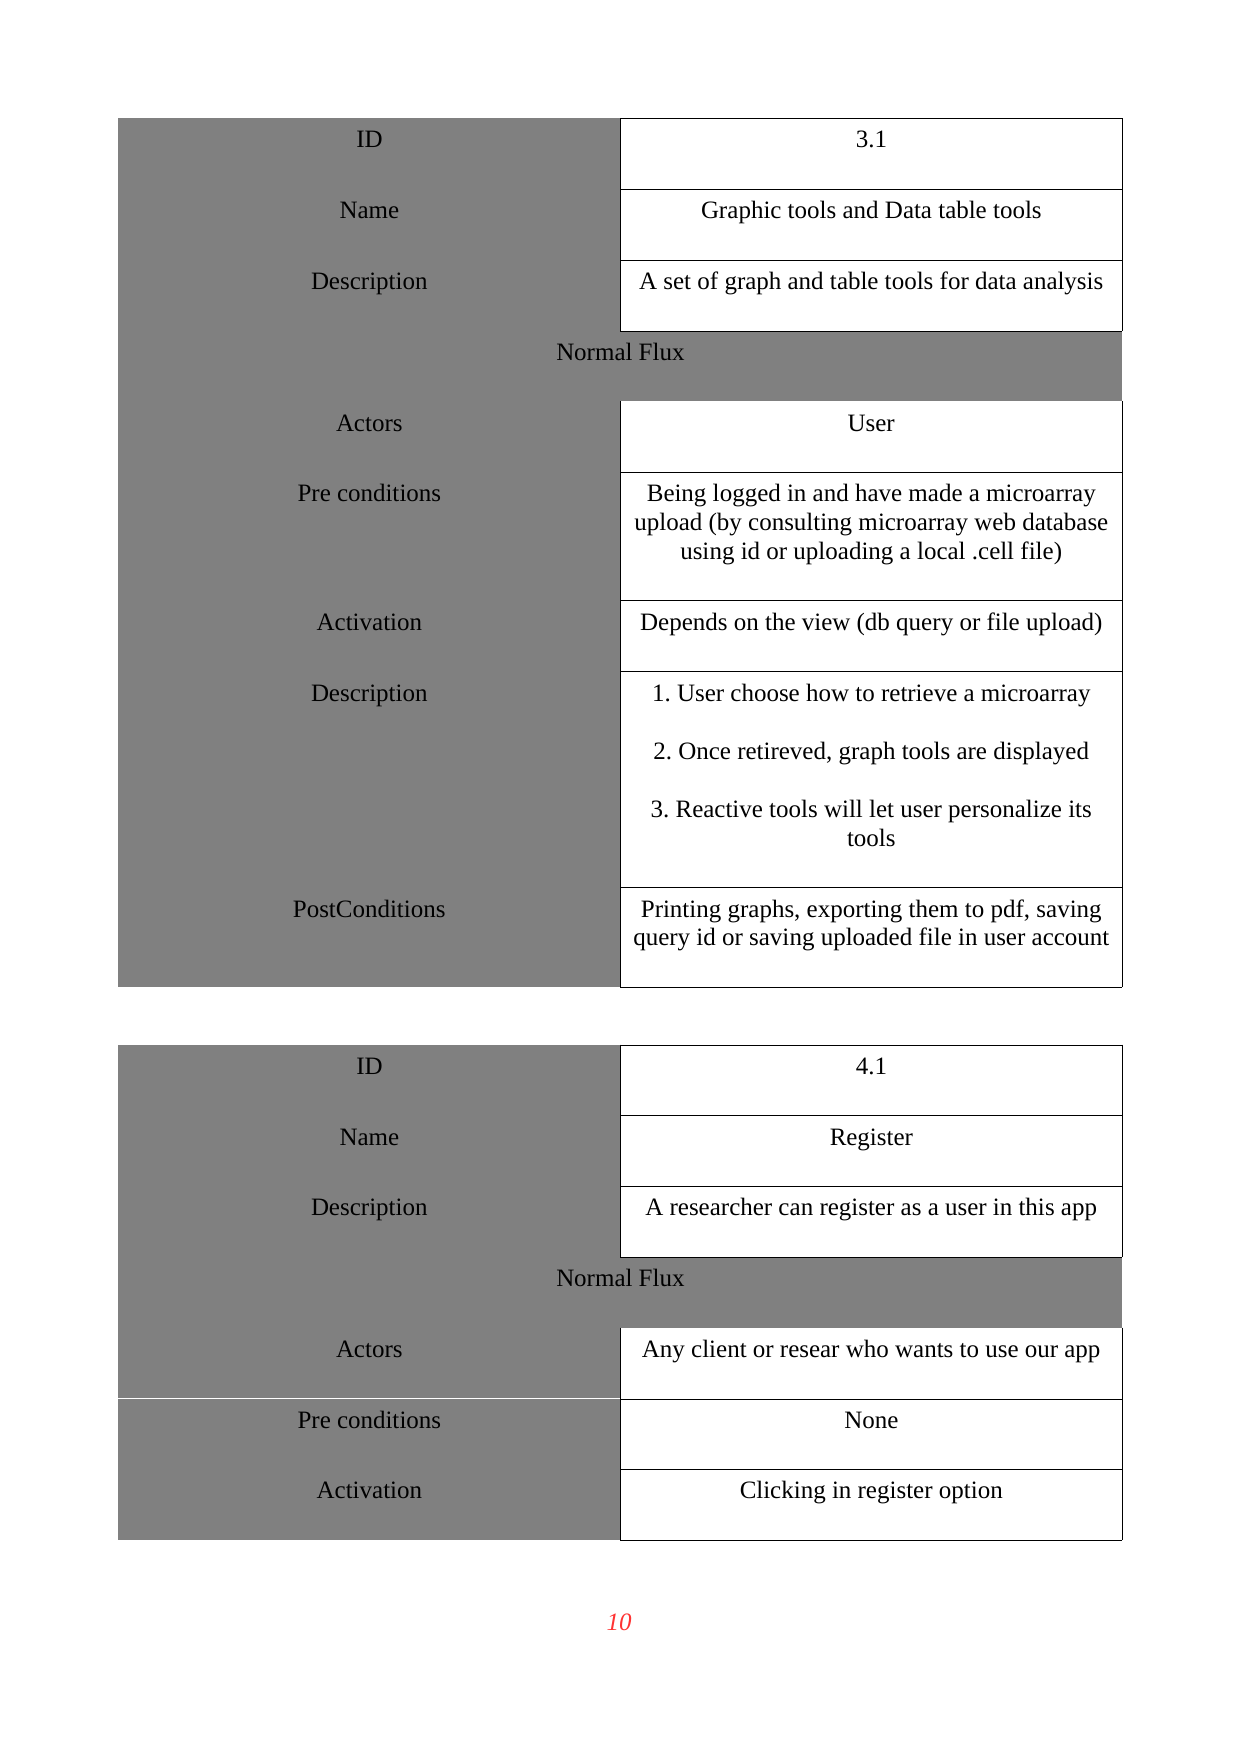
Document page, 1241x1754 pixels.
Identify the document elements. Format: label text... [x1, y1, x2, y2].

table_cell Depends on the view (db query or file upload) [621, 601, 1122, 671]
table_cell 1. User choose how to retrieve a microarray 2. Once retireved, graph tools are displayed 3. Reactive tools will let user personalize its tools [621, 672, 1122, 887]
table_cell Description [118, 671, 620, 887]
table_cell Normal Flux [118, 1257, 1122, 1328]
table_cell User [621, 401, 1122, 472]
table_cell PostConditions [118, 887, 620, 987]
table_header 3.1 [621, 119, 1122, 189]
table_cell Normal Flux [118, 331, 1122, 401]
table_cell Pre conditions [118, 472, 620, 600]
table_cell Printing graphs, exporting them to pdf, saving query id or saving uploaded file in user account [621, 888, 1122, 987]
table_header ID [118, 1045, 620, 1115]
table_cell Actors [118, 1328, 620, 1398]
table_cell Name [118, 189, 620, 260]
table_cell Description [118, 260, 620, 331]
table_cell Register [621, 1116, 1122, 1186]
table_cell None [621, 1400, 1122, 1469]
table_cell Activation [118, 1469, 620, 1540]
table_cell Description [118, 1186, 620, 1257]
table_cell A set of graph and table tools for data analysis [621, 261, 1122, 331]
table_cell Clicking in register option [621, 1470, 1122, 1540]
table_cell Any client or resear who wants to use our app [621, 1328, 1122, 1398]
table_cell Graphic tools and Data table tools [621, 190, 1122, 260]
table_header ID [118, 118, 620, 189]
table_header 4.1 [621, 1046, 1122, 1115]
table_cell Pre conditions [118, 1399, 620, 1469]
table_cell A researcher can register as a user in this app [621, 1187, 1122, 1257]
table_cell Being logged in and have made a microarray upload (by consulting microarray web database using id or uploading a local .cell file) [621, 473, 1122, 600]
table_cell Actors [118, 401, 620, 472]
table_cell Name [118, 1115, 620, 1186]
table_cell Activation [118, 600, 620, 671]
